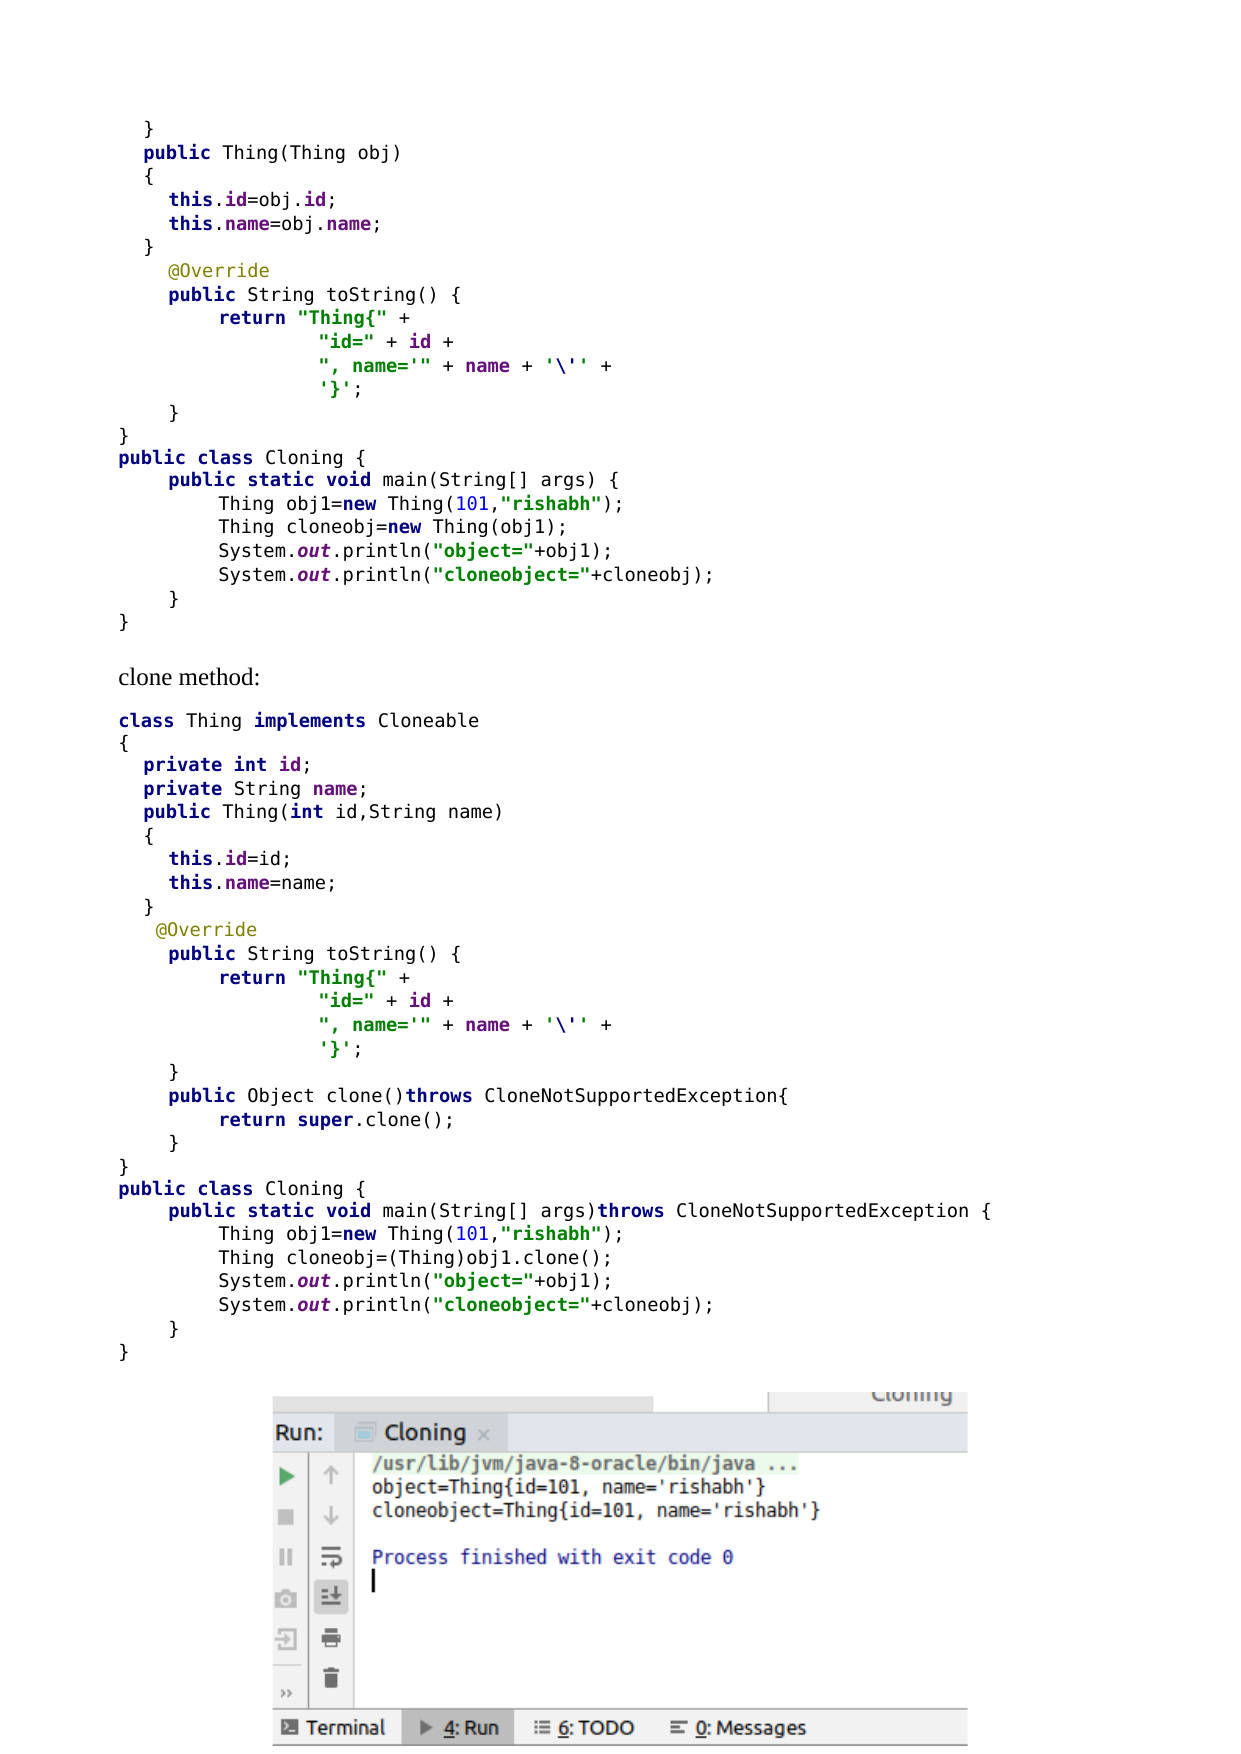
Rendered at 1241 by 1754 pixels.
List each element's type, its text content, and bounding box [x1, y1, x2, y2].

text ", name='" + name + '\'' + [118, 1014, 1122, 1038]
text clone method: [118, 662, 1122, 691]
text public static void main(String[] args) { [118, 469, 1122, 493]
text } [118, 611, 1122, 633]
text class Thing implements Cloneable [118, 710, 1122, 732]
text public Object clone()throws CloneNotSupportedException{ [118, 1085, 1122, 1108]
text return super.clone(); [118, 1108, 1122, 1132]
text @Override [118, 919, 1122, 943]
text return "Thing{" + [118, 307, 1122, 331]
text public Thing(int id,String name) [118, 801, 1122, 825]
text } [118, 1156, 1122, 1178]
text Thing obj1=new Thing(101,"rishabh"); [118, 1223, 1122, 1247]
text } [118, 1061, 1122, 1085]
text private String name; [118, 777, 1122, 801]
text Thing cloneobj=(Thing)obj1.clone(); [118, 1247, 1122, 1271]
text this.id=obj.id; [118, 189, 1122, 213]
text public class Cloning { [118, 1178, 1122, 1199]
text } [118, 896, 1122, 919]
picture [272, 1392, 968, 1746]
text System.out.println("object="+obj1); [118, 1271, 1122, 1294]
text { [118, 165, 1122, 189]
text } [118, 1341, 1122, 1363]
text System.out.println("cloneobject="+cloneobj); [118, 1294, 1122, 1318]
text System.out.println("object="+obj1); [118, 540, 1122, 564]
text "id=" + id + [118, 331, 1122, 354]
text @Override [118, 260, 1122, 284]
text } [118, 426, 1122, 447]
text public String toString() { [118, 284, 1122, 307]
text Thing cloneobj=new Thing(obj1); [118, 517, 1122, 540]
text '}'; [118, 1038, 1122, 1061]
text { [118, 732, 1122, 754]
text '}'; [118, 378, 1122, 402]
text this.id=id; [118, 848, 1122, 872]
text } [118, 236, 1122, 260]
text { [118, 825, 1122, 848]
text private int id; [118, 754, 1122, 777]
text this.name=name; [118, 872, 1122, 896]
text } [118, 587, 1122, 611]
text Thing obj1=new Thing(101,"rishabh"); [118, 493, 1122, 517]
text public Thing(Thing obj) [118, 142, 1122, 165]
text return "Thing{" + [118, 967, 1122, 990]
text public String toString() { [118, 943, 1122, 967]
text public class Cloning { [118, 447, 1122, 469]
text ", name='" + name + '\'' + [118, 354, 1122, 378]
text "id=" + id + [118, 990, 1122, 1014]
text System.out.println("cloneobject="+cloneobj); [118, 564, 1122, 587]
text public static void main(String[] args)throws CloneNotSupportedException { [118, 1199, 1122, 1223]
text } [118, 118, 1122, 142]
text } [118, 402, 1122, 426]
text this.name=obj.name; [118, 213, 1122, 236]
text } [118, 1132, 1122, 1156]
text } [118, 1318, 1122, 1341]
